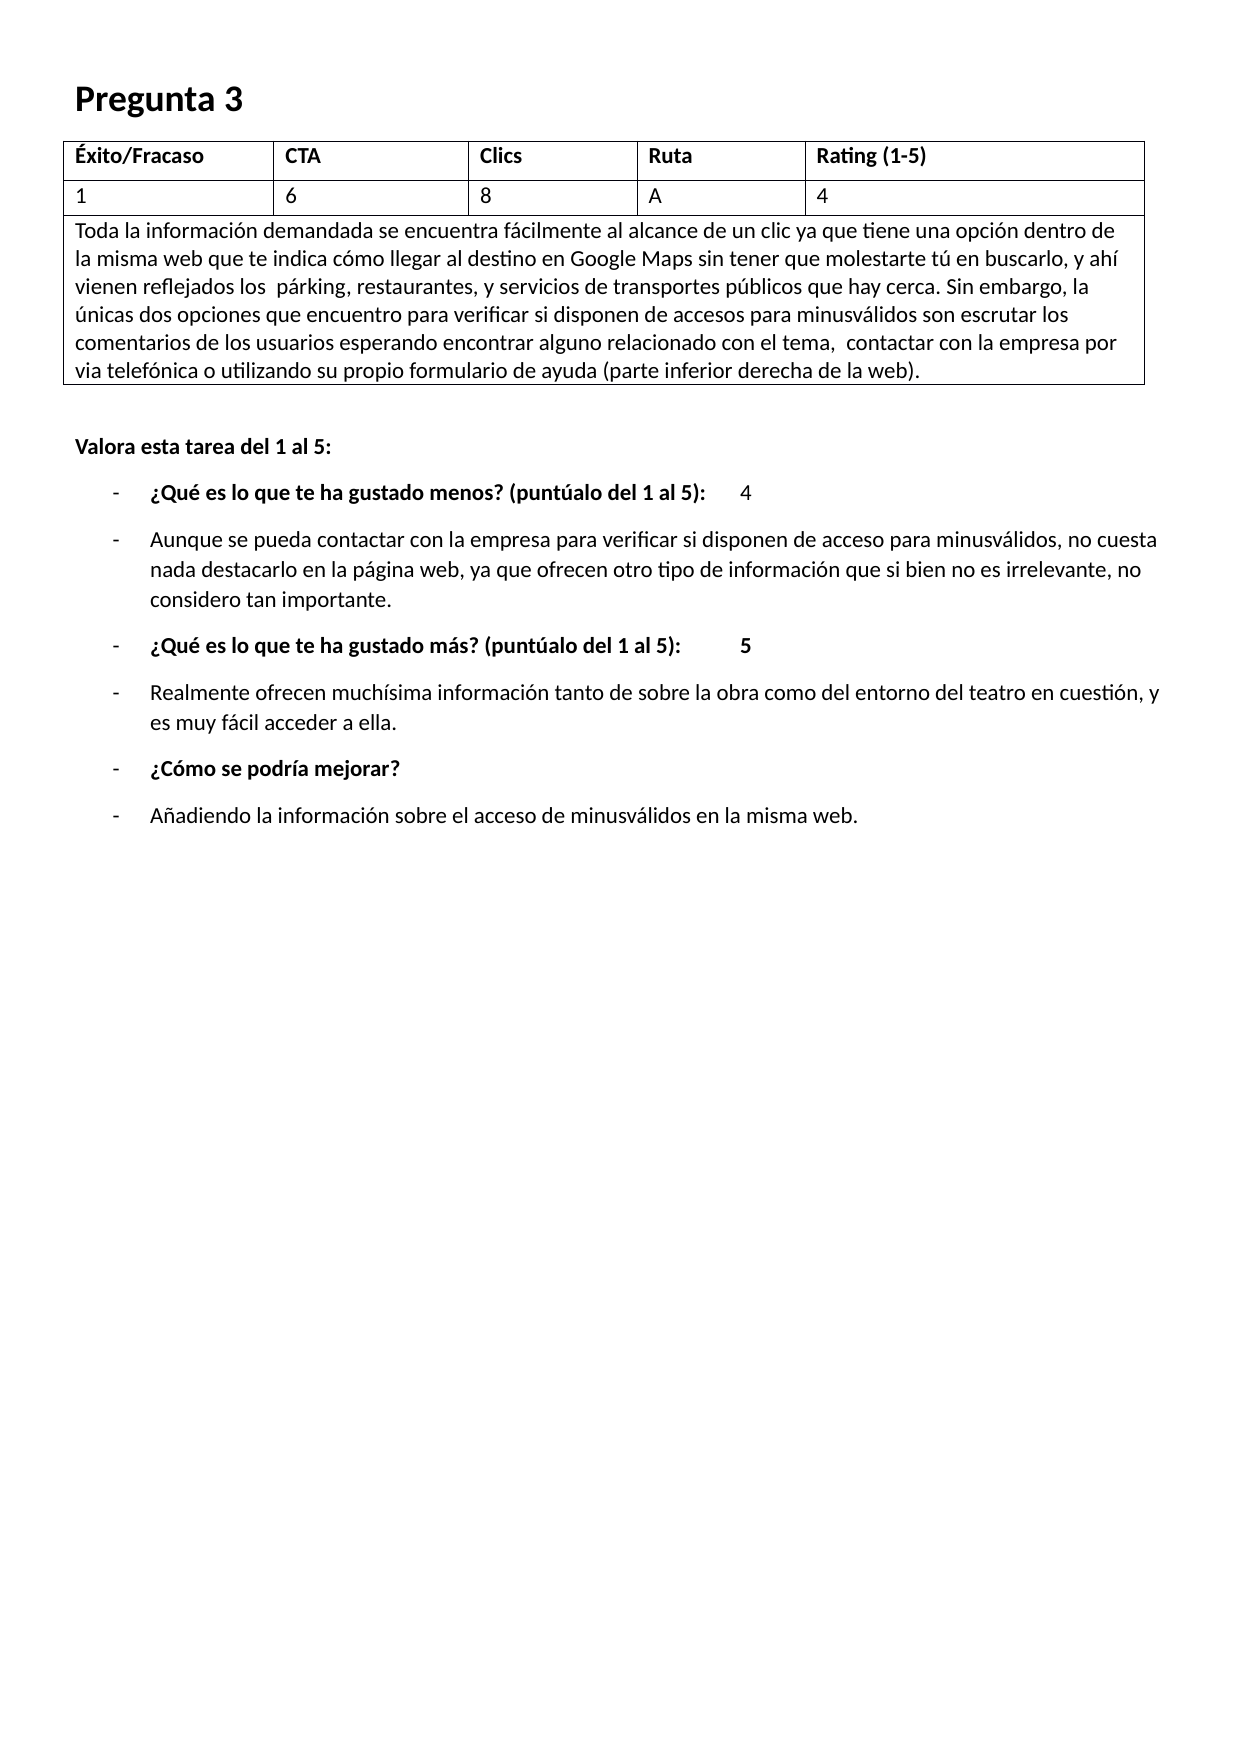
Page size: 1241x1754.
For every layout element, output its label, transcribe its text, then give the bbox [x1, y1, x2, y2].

table_header Éxito/Fracaso [64, 142, 273, 180]
list Realmente ofrecen muchísima información tanto de sobre la obra como del entorno del teatro en cuestión, y es muy fácil acceder a ella. [112, 678, 1165, 736]
list ¿Qué es lo que te ha gustado menos? (puntúalo del 1 al 5): 4 [112, 478, 1165, 506]
table_header CTA [274, 142, 468, 180]
list Aunque se pueda contactar con la empresa para verificar si disponen de acceso para minusválidos, no cuesta nada destacarlo en la página web, ya que ofrecen otro tipo de información que si bien no es irrelevante, no considero tan importante. [112, 525, 1165, 613]
table_cell 8 [469, 181, 637, 215]
table_header Rating (1-5) [806, 142, 1144, 180]
table_cell 1 [64, 181, 273, 215]
list ¿Cómo se podría mejorar? [112, 754, 1165, 782]
table_header Clics [469, 142, 637, 180]
table_cell Toda la información demandada se encuentra fácilmente al alcance de un clic ya que tiene una opción dentro de la misma web que te indica cómo llegar al destino en Google Maps sin tener que molestarte tú en buscarlo, y ahí vienen reflejados los párking, restaurantes, y servicios de transportes públicos que hay cerca. Sin embargo, la únicas dos opciones que encuentro para verificar si disponen de accesos para minusválidos son escrutar los comentarios de los usuarios esperando encontrar alguno relacionado con el tema, contactar con la empresa por via telefónica o utilizando su propio formulario de ayuda (parte inferior derecha de la web). [64, 216, 1144, 384]
text Valora esta tarea del 1 al 5: [75, 432, 1165, 460]
table_cell 4 [806, 181, 1144, 215]
table_header Ruta [638, 142, 805, 180]
list ¿Qué es lo que te ha gustado más? (puntúalo del 1 al 5): 5 [112, 631, 1165, 659]
table_cell A [638, 181, 805, 215]
table_cell 6 [274, 181, 468, 215]
list Añadiendo la información sobre el acceso de minusválidos en la misma web. [112, 801, 1165, 829]
text Pregunta 3 [75, 75, 1165, 121]
